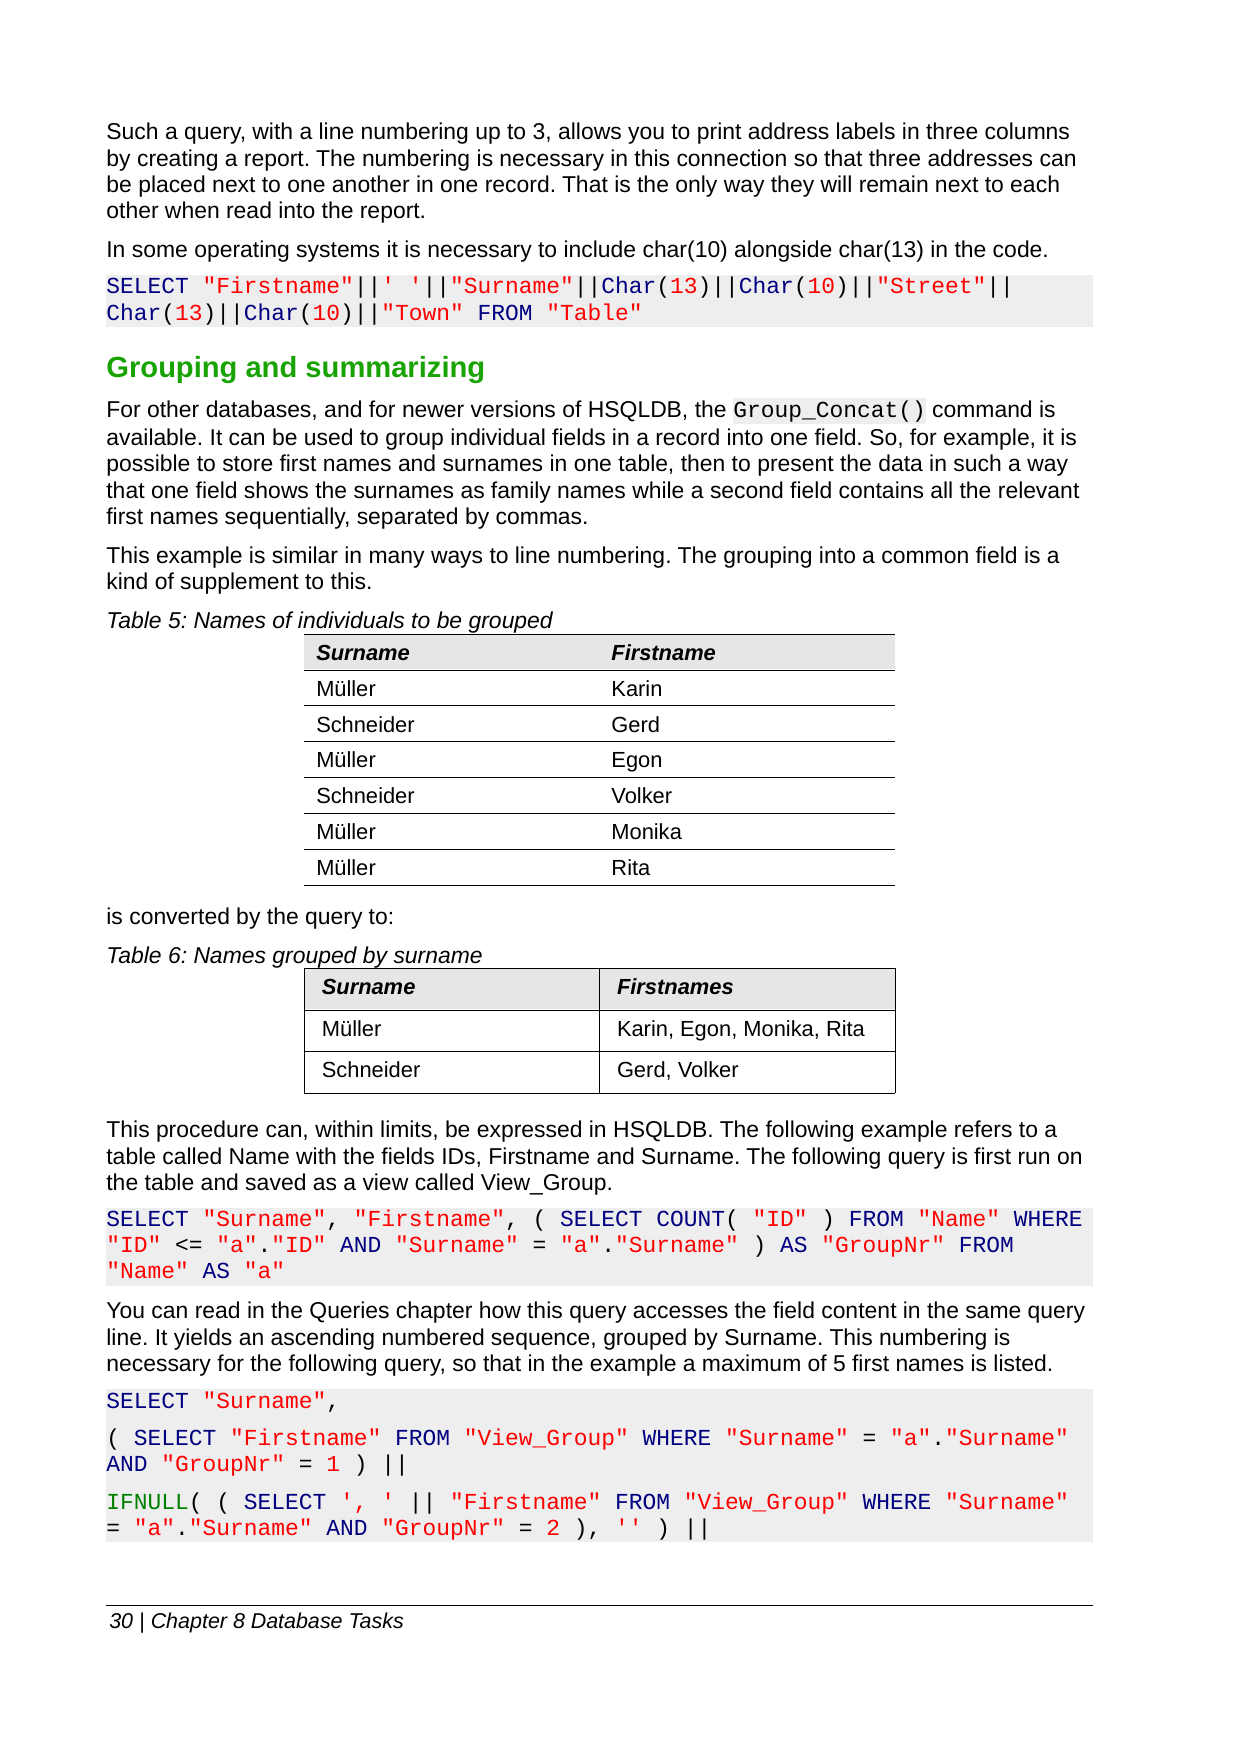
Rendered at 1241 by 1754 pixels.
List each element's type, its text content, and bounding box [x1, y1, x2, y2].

table_header Firstnames [600, 969, 895, 1009]
table_cell Müller [304, 814, 599, 849]
table_cell Gerd [599, 706, 895, 741]
table_cell Volker [599, 778, 895, 813]
table_cell Müller [305, 1011, 599, 1051]
text Table 5: Names of individuals to be grouped [106, 607, 1093, 633]
table_cell Müller [304, 742, 599, 777]
text This example is similar in many ways to line numbering. The grouping into a common field is a kind of supplement to this. [106, 542, 1093, 595]
text This procedure can, within limits, be expressed in HSQLDB. The following example refers to a table called Name with the fields IDs, Firstname and Surname. The following query is first run on the table and saved as a view called View_Group. [106, 1116, 1093, 1195]
table_cell Müller [304, 671, 599, 705]
text SELECT "Surname", "Firstname", ( SELECT COUNT( "ID" ) FROM "Name" WHERE "ID" <= "a"."ID" AND "Surname" = "a"."Surname" ) AS "GroupNr" FROM "Name" AS "a" [106, 1208, 1093, 1286]
table_cell Schneider [304, 778, 599, 813]
table_header Surname [304, 635, 599, 669]
table_cell Karin, Egon, Monika, Rita [600, 1011, 895, 1051]
text is converted by the query to: [106, 903, 1093, 929]
table_cell Karin [599, 671, 895, 705]
text You can read in the Queries chapter how this query accesses the field content in the same query line. It yields an ascending numbered sequence, grouped by Surname. This numbering is necessary for the following query, so that in the example a maximum of 5 first names is listed. [106, 1297, 1093, 1376]
table_cell Schneider [305, 1052, 599, 1092]
table_header Surname [305, 969, 599, 1009]
text Such a query, with a line numbering up to 3, allows you to print address labels in three columns by creating a report. The numbering is necessary in this connection so that three addresses can be placed next to one another in one record. That is the only way they will remain next to each other when read into the report. [106, 118, 1093, 223]
text SELECT "Surname", [106, 1389, 1093, 1415]
table_header Firstname [599, 635, 895, 669]
text For other databases, and for newer versions of HSQLDB, the Group_Concat() command is available. It can be used to group individual fields in a record into one field. So, for example, it is possible to store first names and surnames in one table, then to present the data in such a way that one field shows the surnames as family names while a second field contains all the relevant first names sequentially, separated by commas. [106, 396, 1093, 529]
table_cell Müller [304, 850, 599, 885]
text Table 6: Names grouped by surname [106, 942, 1093, 968]
text In some operating systems it is necessary to include char(10) alongside char(13) in the code. [106, 236, 1093, 262]
table_cell Monika [599, 814, 895, 849]
text IFNULL( ( SELECT ', ' || "Firstname" FROM "View_Group" WHERE "Surname" = "a"."Surname" AND "GroupNr" = 2 ), '' ) || [106, 1490, 1093, 1542]
text ( SELECT "Firstname" FROM "View_Group" WHERE "Surname" = "a"."Surname" AND "GroupNr" = 1 ) || [106, 1427, 1093, 1478]
text SELECT "Firstname"||' '||"Surname"||Char(13)||Char(10)||"Street"||Char(13)||Char(10)||"Town" FROM "Table" [106, 275, 1093, 327]
table_cell Gerd, Volker [600, 1052, 895, 1092]
table_cell Schneider [304, 706, 599, 741]
table_cell Egon [599, 742, 895, 777]
subtitle Grouping and summarizing [106, 350, 1093, 384]
table_cell Rita [599, 850, 895, 885]
